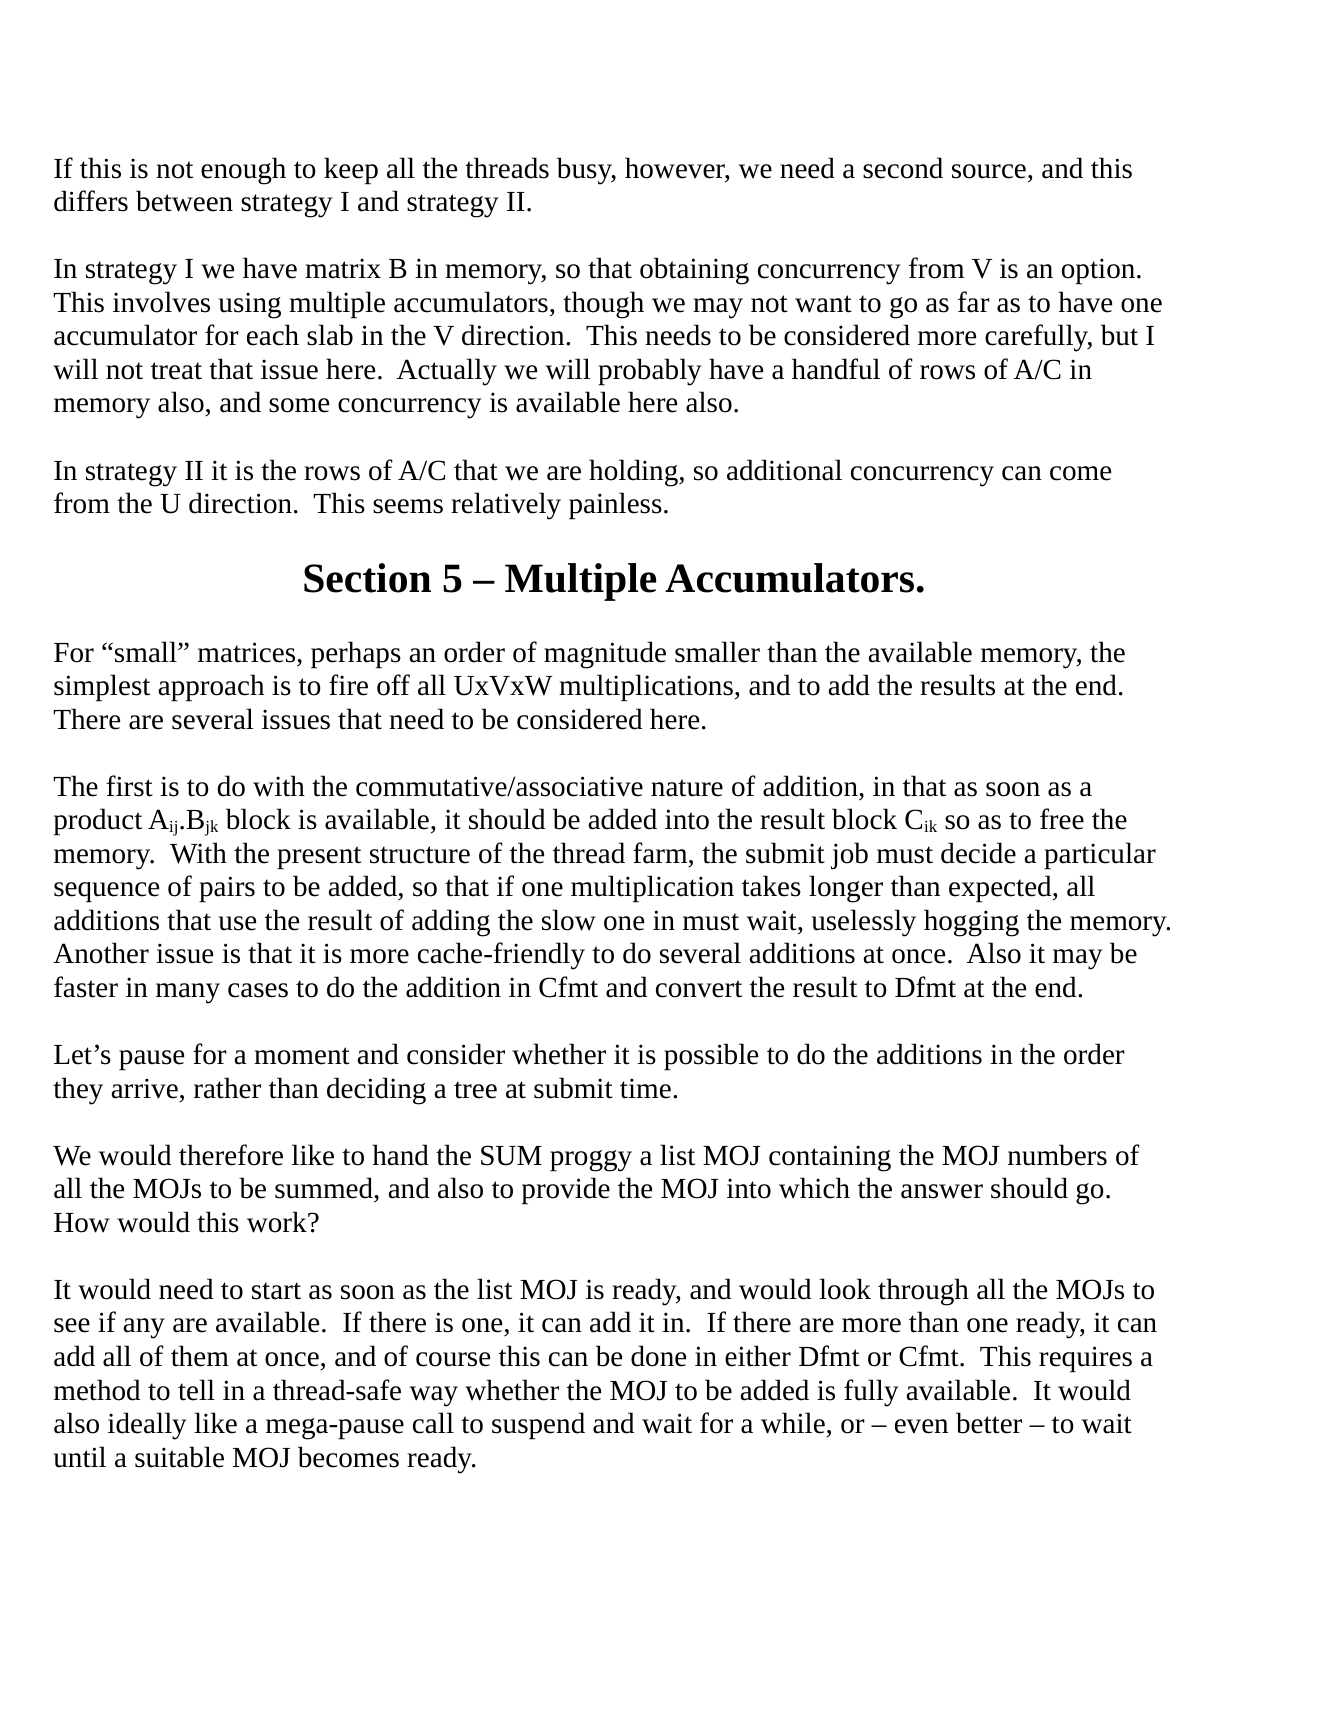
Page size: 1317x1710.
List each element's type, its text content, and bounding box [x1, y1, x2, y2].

text If this is not enough to keep all the threads busy, however, we need a second source, and this differs between strategy I and strategy II. [53, 151, 1174, 218]
text It would need to start as soon as the list MOJ is ready, and would look through all the MOJs to see if any are available. If there is one, it can add it in. If there are more than one ready, it can add all of them at once, and of course this can be done in either Dfmt or Cfmt. This requires a method to tell in a thread-safe way whether the MOJ to be added is fully available. It would also ideally like a mega-pause call to suspend and wait for a while, or – even better – to wait until a suitable MOJ becomes ready. [53, 1272, 1174, 1473]
text The first is to do with the commutative/associative nature of addition, in that as soon as a product Aij.Bjk block is available, it should be added into the result block Cik so as to free the memory. With the present structure of the thread farm, the submit job must decide a particular sequence of pairs to be added, so that if one multiplication takes longer than expected, all additions that use the result of adding the slow one in must wait, uselessly hogging the memory. Another issue is that it is more cache-friendly to do several additions at once. Also it may be faster in many cases to do the addition in Cfmt and convert the result to Dfmt at the end. [53, 769, 1174, 1004]
text In strategy I we have matrix B in memory, so that obtaining concurrency from V is an option. This involves using multiple accumulators, though we may not want to go as far as to have one accumulator for each slab in the V direction. This needs to be considered more carefully, but I will not treat that issue here. Actually we will probably have a handful of rows of A/C in memory also, and some concurrency is available here also. [53, 251, 1174, 419]
text Let’s pause for a moment and consider whether it is possible to do the additions in the order they arrive, rather than deciding a tree at submit time. [53, 1037, 1174, 1104]
text For “small” matrices, perhaps an order of magnitude smaller than the available memory, the simplest approach is to fire off all UxVxW multiplications, and to add the results at the end. There are several issues that need to be considered here. [53, 635, 1174, 735]
text Section 5 – Multiple Accumulators. [53, 553, 1174, 601]
text In strategy II it is the rows of A/C that we are holding, so additional concurrency can come from the U direction. This seems relatively painless. [53, 453, 1174, 520]
text We would therefore like to hand the SUM proggy a list MOJ containing the MOJ numbers of all the MOJs to be summed, and also to provide the MOJ into which the answer should go. How would this work? [53, 1138, 1174, 1238]
